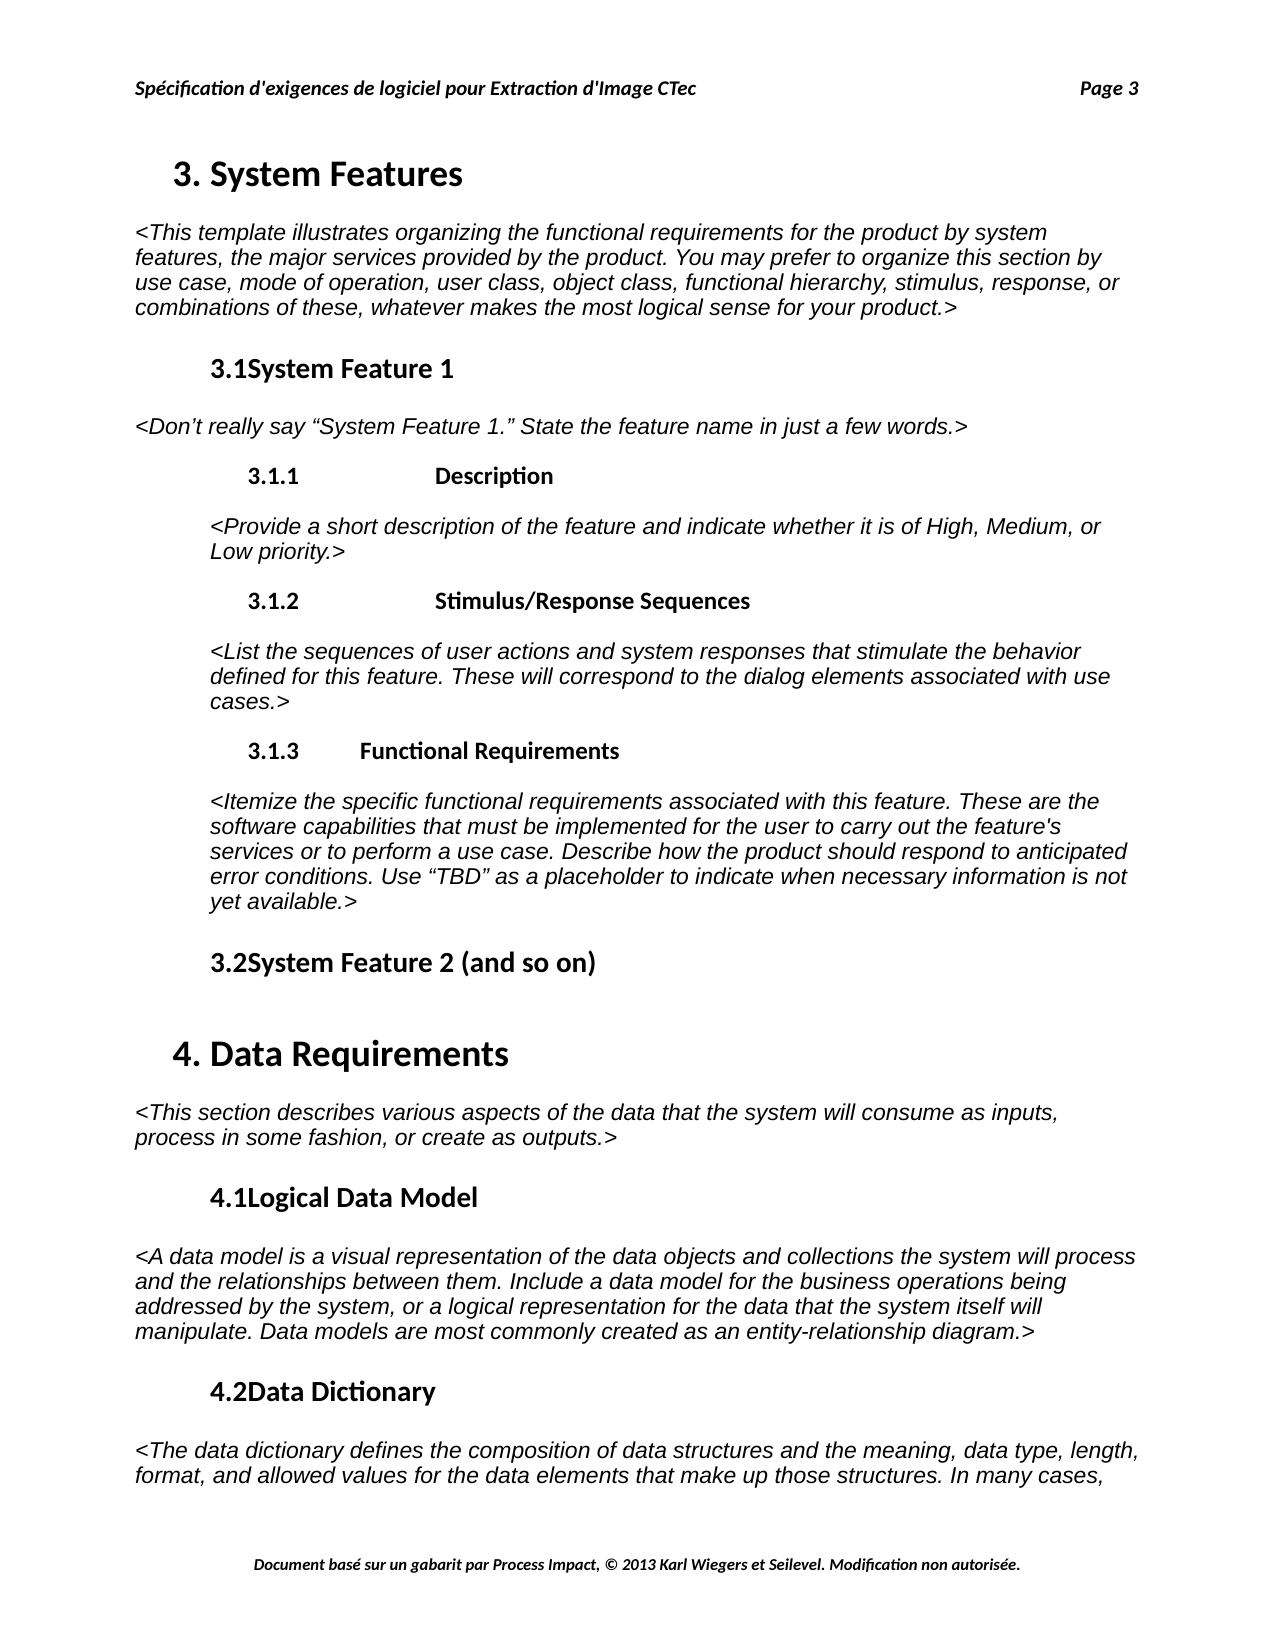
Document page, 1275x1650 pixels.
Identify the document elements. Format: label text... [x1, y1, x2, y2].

text <Don’t really say “System Feature 1.” State the feature name in just a few words.> [135, 415, 1140, 440]
text <The data dictionary defines the composition of data structures and the meaning, data type, length, format, and allowed values for the data elements that make up those structures. In many cases, [135, 1438, 1140, 1488]
subtitle Stimulus/Response Sequences [247, 590, 1140, 615]
subtitle Functional Requirements [247, 740, 1140, 765]
text <This template illustrates organizing the functional requirements for the product by system features, the major services provided by the product. You may prefer to organize this section by use case, mode of operation, user class, object class, functional hierarchy, stimulus, response, or combinations of these, whatever makes the most logical sense for your product.> [135, 221, 1140, 321]
text <Itemize the specific functional requirements associated with this feature. These are the software capabilities that must be implemented for the user to carry out the feature's services or to perform a use case. Describe how the product should respond to anticipated error conditions. Use “TBD” as a placeholder to indicate when necessary information is not yet available.> [210, 790, 1140, 915]
subtitle Description [247, 465, 1140, 490]
subtitle Data Requirements [172, 1029, 1140, 1075]
subtitle Data Dictionary [210, 1373, 1140, 1409]
text <This section describes various aspects of the data that the system will consume as inputs, process in some fashion, or create as outputs.> [135, 1100, 1140, 1150]
subtitle System Feature 2 (and so on) [210, 944, 1140, 979]
subtitle System Feature 1 [210, 350, 1140, 386]
subtitle Logical Data Model [210, 1179, 1140, 1215]
text <List the sequences of user actions and system responses that stimulate the behavior defined for this feature. These will correspond to the dialog elements associated with use cases.> [210, 640, 1140, 715]
subtitle System Features [172, 150, 1140, 196]
text <Provide a short description of the feature and indicate whether it is of High, Medium, or Low priority.> [210, 515, 1140, 565]
text <A data model is a visual representation of the data objects and collections the system will process and the relationships between them. Include a data model for the business operations being addressed by the system, or a logical representation for the data that the system itself will manipulate. Data models are most commonly created as an entity-relationship diagram.> [135, 1244, 1140, 1344]
